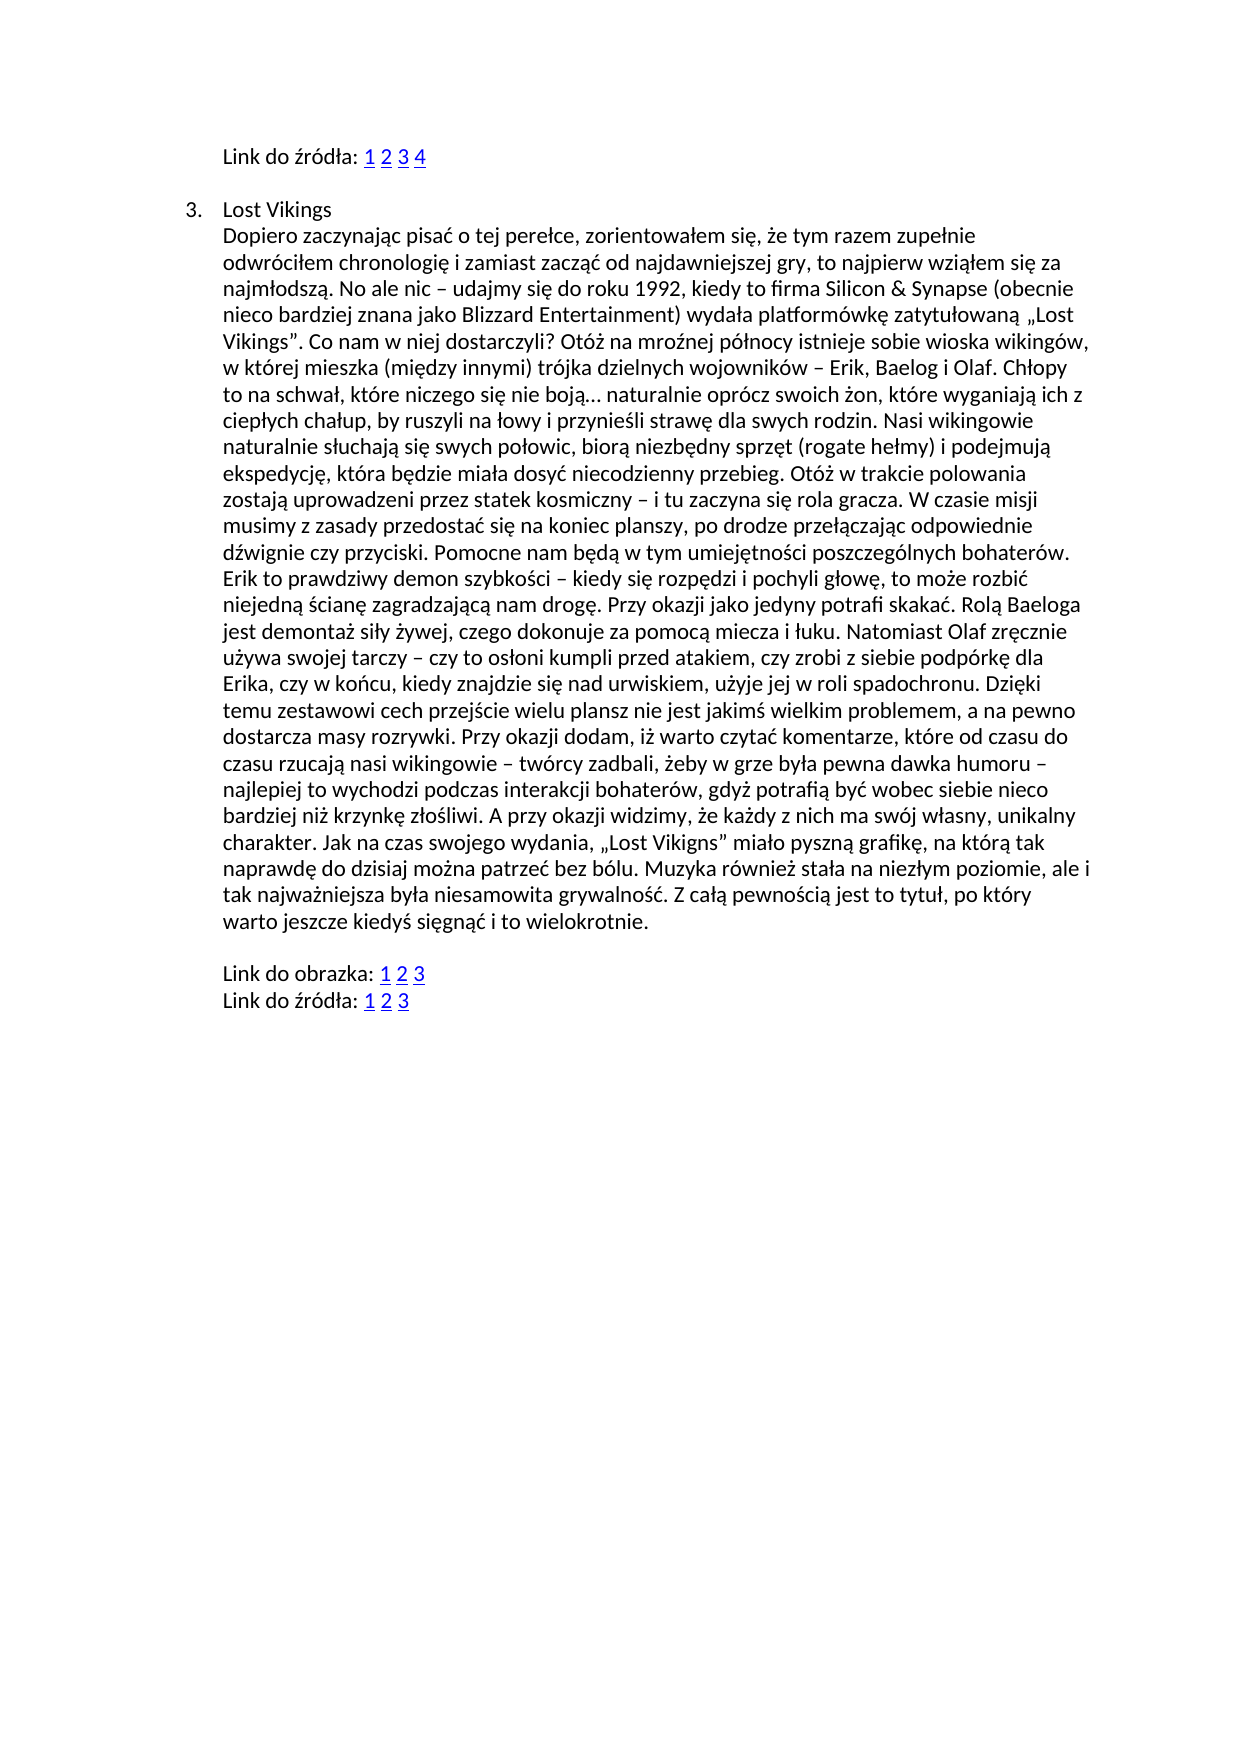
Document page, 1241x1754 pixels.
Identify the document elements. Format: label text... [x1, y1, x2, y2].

text Link do źródła: 1 2 3 4 [223, 148, 1093, 171]
text Link do obrazka: 1 2 3 [223, 964, 1093, 987]
text Dopiero zaczynając pisać o tej perełce, zorientowałem się, że tym razem zupełnie odwróciłem chronologię i zamiast zacząć od najdawniejszej gry, to najpierw wziąłem się za najmłodszą. No ale nic – udajmy się do roku 1992, kiedy to firma Silicon & Synapse (obecnie nieco bardziej znana jako Blizzard Entertainment) wydała platformówkę zatytułowaną „Lost Vikings”. Co nam w niej dostarczyli? Otóż na mroźnej północy istnieje sobie wioska wikingów, w której mieszka (między innymi) trójka dzielnych wojowników – Erik, Baelog i Olaf. Chłopy to na schwał, które niczego się nie boją… naturalnie oprócz swoich żon, które wyganiają ich z ciepłych chałup, by ruszyli na łowy i przynieśli strawę dla swych rodzin. Nasi wikingowie naturalnie słuchają się swych połowic, biorą niezbędny sprzęt (rogate hełmy) i podejmują ekspedycję, która będzie miała dosyć niecodzienny przebieg. Otóż w trakcie polowania zostają uprowadzeni przez statek kosmiczny – i tu zaczyna się rola gracza. W czasie misji musimy z zasady przedostać się na koniec planszy, po drodze przełączając odpowiednie dźwignie czy przyciski. Pomocne nam będą w tym umiejętności poszczególnych bohaterów. Erik to prawdziwy demon szybkości – kiedy się rozpędzi i pochyli głowę, to może rozbić niejedną ścianę zagradzającą nam drogę. Przy okazji jako jedyny potrafi skakać. Rolą Baeloga jest demontaż siły żywej, czego dokonuje za pomocą miecza i łuku. Natomiast Olaf zręcznie używa swojej tarczy – czy to osłoni kumpli przed atakiem, czy zrobi z siebie podpórkę dla Erika, czy w końcu, kiedy znajdzie się nad urwiskiem, użyje jej w roli spadochronu. Dzięki temu zestawowi cech przejście wielu plansz nie jest jakimś wielkim problemem, a na pewno dostarcza masy rozrywki. Przy okazji dodam, iż warto czytać komentarze, które od czasu do czasu rzucają nasi wikingowie – twórcy zadbali, żeby w grze była pewna dawka humoru – najlepiej to wychodzi podczas interakcji bohaterów, gdyż potrafią być wobec siebie nieco bardziej niż krzynkę złośliwi. A przy okazji widzimy, że każdy z nich ma swój własny, unikalny charakter. Jak na czas swojego wydania, „Lost Vikigns” miało pyszną grafikę, na którą tak naprawdę do dzisiaj można patrzeć bez bólu. Muzyka również stała na niezłym poziomie, ale i tak najważniejsza była niesamowita grywalność. Z całą pewnością jest to tytuł, po który warto jeszcze kiedyś sięgnąć i to wielokrotnie. [223, 227, 1093, 935]
list Lost Vikings [185, 200, 1093, 223]
text Link do źródła: 1 2 3 [223, 991, 1093, 1014]
